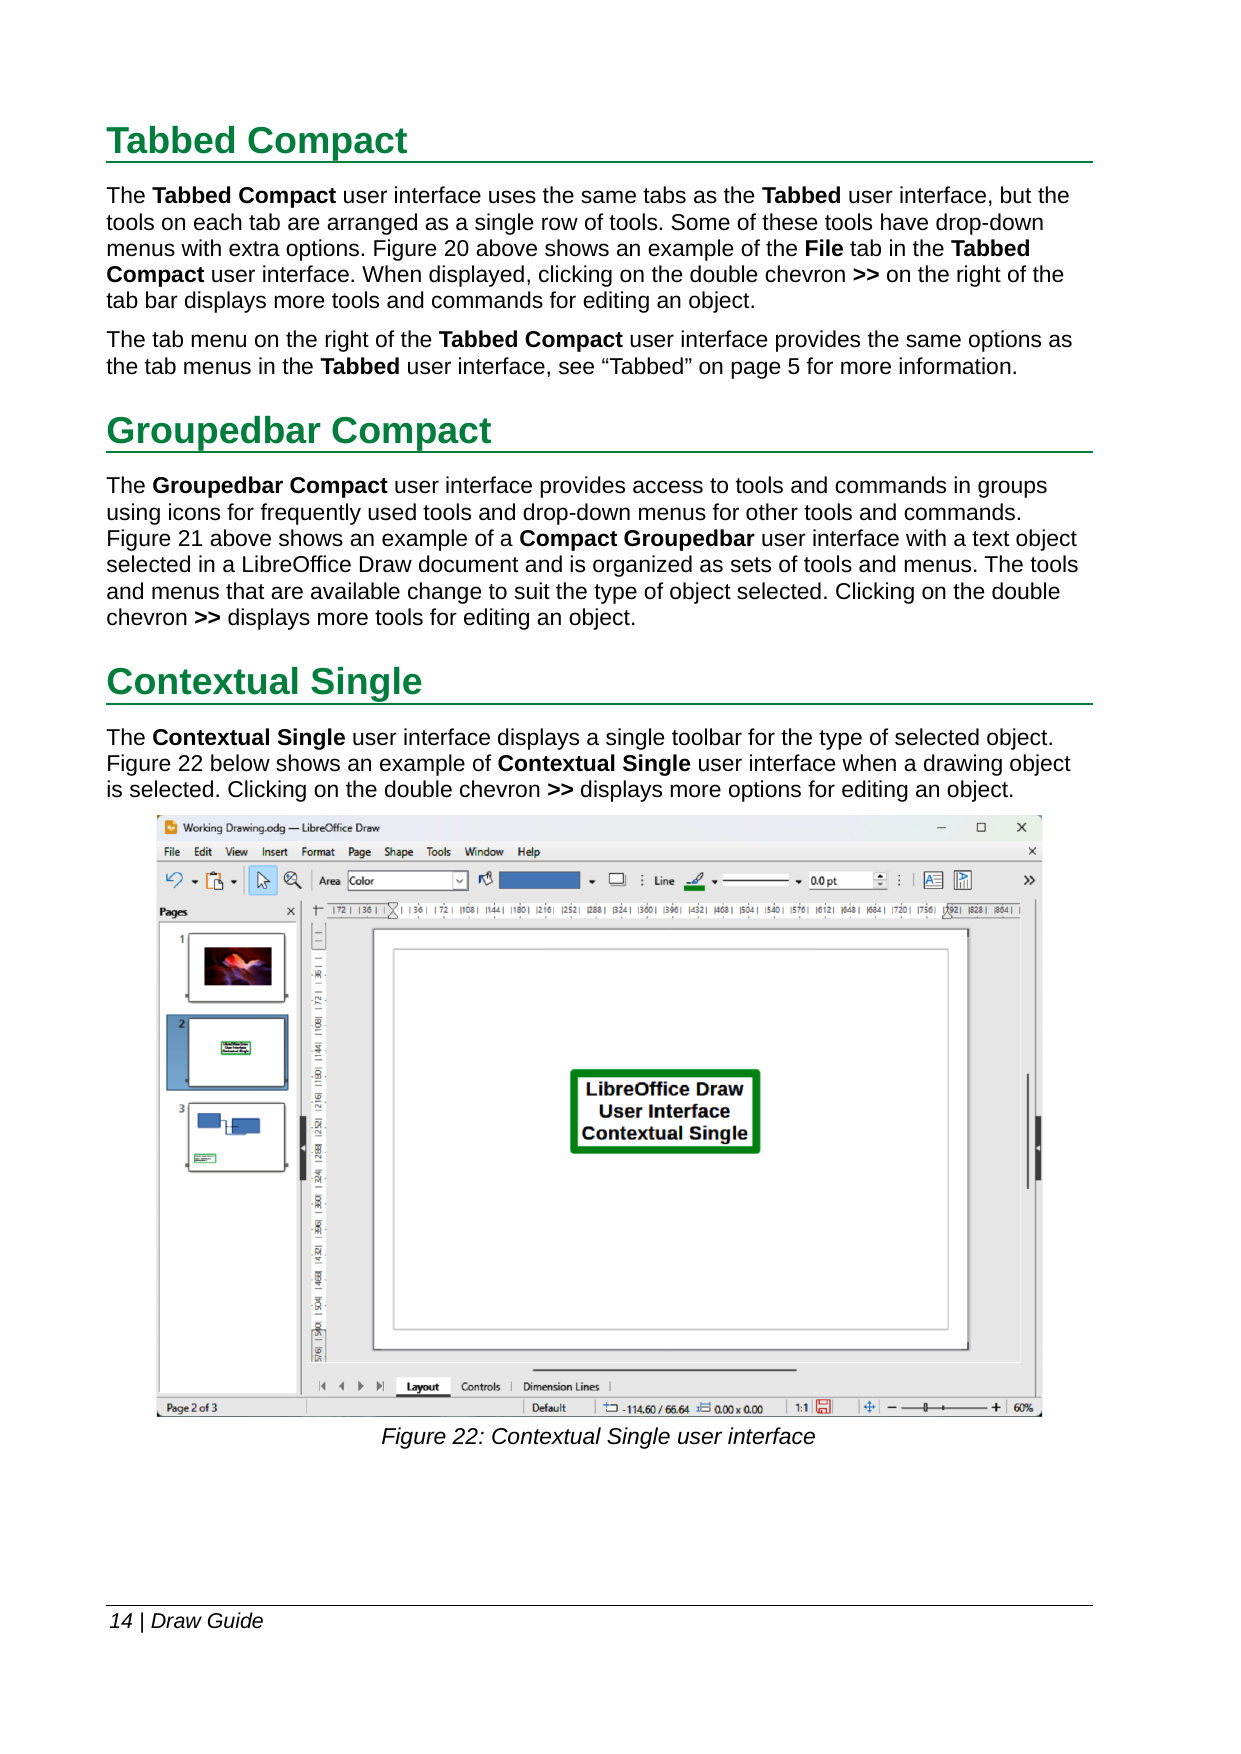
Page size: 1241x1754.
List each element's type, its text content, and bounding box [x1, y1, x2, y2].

text Figure 22: Contextual Single user interface [157, 1423, 1042, 1449]
subtitle Groupedbar Compact [106, 408, 1093, 451]
subtitle Contextual Single [106, 659, 1093, 703]
subtitle Tabbed Compact [106, 118, 1093, 161]
text The tab menu on the right of the Tabbed Compact user interface provides the same options as the tab menus in the Tabbed user interface, see “Tabbed” on page 5 for more information. [106, 326, 1093, 379]
text The Contextual Single user interface displays a single toolbar for the type of selected object. Figure 22 below shows an example of Contextual Single user interface when a drawing object is selected. Clicking on the double chevron >> displays more options for editing an object. [106, 723, 1093, 802]
text The Groupedbar Compact user interface provides access to tools and commands in groups using icons for frequently used tools and drop-down menus for other tools and commands. Figure 21 above shows an example of a Compact Groupedbar user interface with a text object selected in a LibreOffice Draw document and is organized as sets of tools and menus. The tools and menus that are available change to suit the type of object selected. Clicking on the double chevron >> displays more tools for editing an object. [106, 472, 1093, 630]
picture [156, 815, 1043, 1417]
text The Tabbed Compact user interface uses the same tabs as the Tabbed user interface, but the tools on each tab are arranged as a single row of tools. Some of these tools have drop‑down menus with extra options. Figure 20 above shows an example of the File tab in the Tabbed Compact user interface. When displayed, clicking on the double chevron >> on the right of the tab bar displays more tools and commands for editing an object. [106, 182, 1093, 314]
